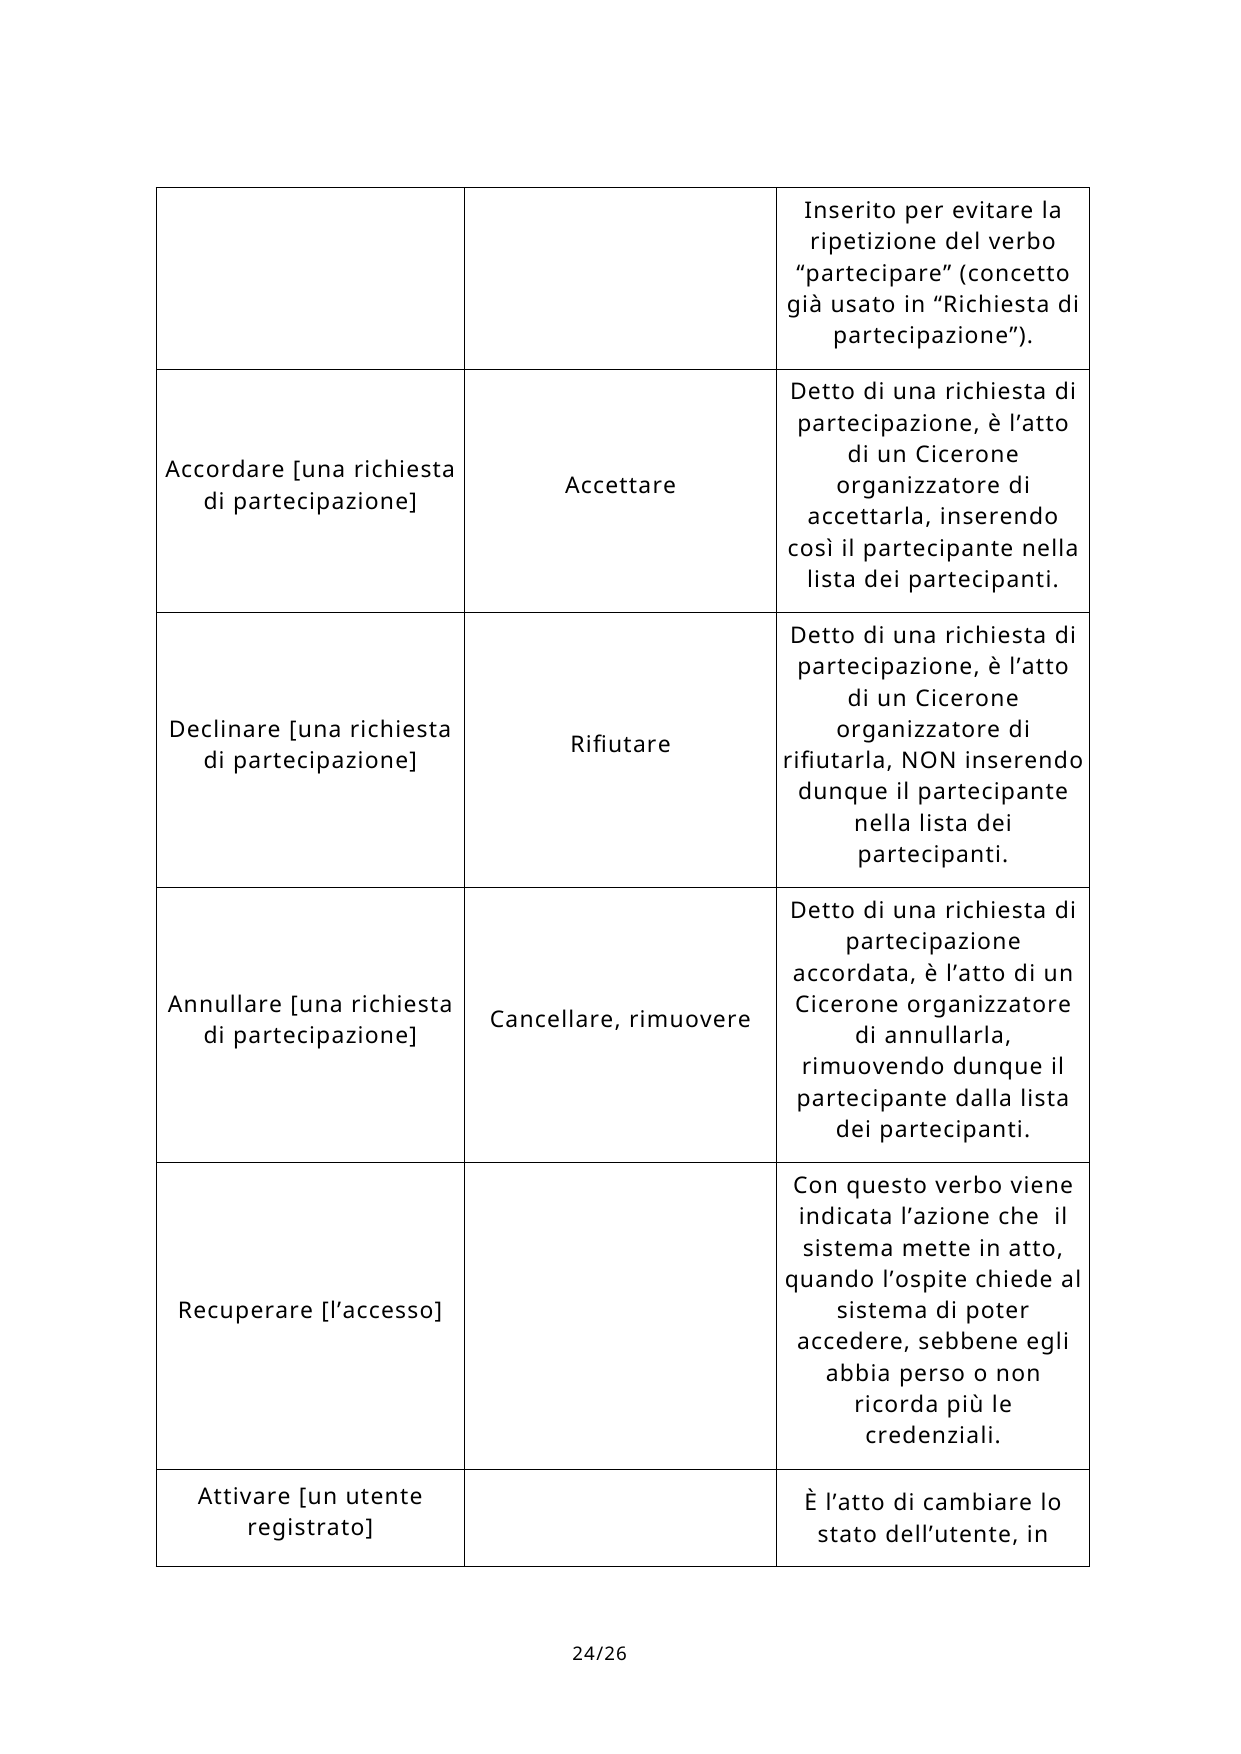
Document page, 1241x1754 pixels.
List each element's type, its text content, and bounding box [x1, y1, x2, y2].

table_cell [465, 1163, 776, 1468]
table_cell Inserito per evitare la ripetizione del verbo “partecipare” (concetto già usato in “Richiesta di partecipazione”). [777, 188, 1089, 368]
table_cell [157, 188, 464, 368]
table_cell Rifiutare [465, 613, 776, 887]
table_cell [465, 1470, 776, 1566]
table_cell È l’atto di cambiare lo stato dell’utente, in [777, 1470, 1089, 1566]
table_cell Accettare [465, 370, 776, 612]
table_cell Accordare [una richiesta di partecipazione] [157, 370, 464, 612]
table_cell Detto di una richiesta di partecipazione accordata, è l’atto di un Cicerone organizzatore di annullarla, rimuovendo dunque il partecipante dalla lista dei partecipanti. [777, 888, 1089, 1162]
table_cell Attivare [un utente registrato] [157, 1470, 464, 1566]
table_cell Detto di una richiesta di partecipazione, è l’atto di un Cicerone organizzatore di accettarla, inserendo così il partecipante nella lista dei partecipanti. [777, 370, 1089, 612]
table_cell Cancellare, rimuovere [465, 888, 776, 1162]
table_cell Con questo verbo viene indicata l’azione che il sistema mette in atto, quando l’ospite chiede al sistema di poter accedere, sebbene egli abbia perso o non ricorda più le credenziali. [777, 1163, 1089, 1468]
table_cell Recuperare [l’accesso] [157, 1163, 464, 1468]
table_cell [465, 188, 776, 368]
table_cell Annullare [una richiesta di partecipazione] [157, 888, 464, 1162]
table_cell Declinare [una richiesta di partecipazione] [157, 613, 464, 887]
table_cell Detto di una richiesta di partecipazione, è l’atto di un Cicerone organizzatore di rifiutarla, NON inserendo dunque il partecipante nella lista dei partecipanti. [777, 613, 1089, 887]
